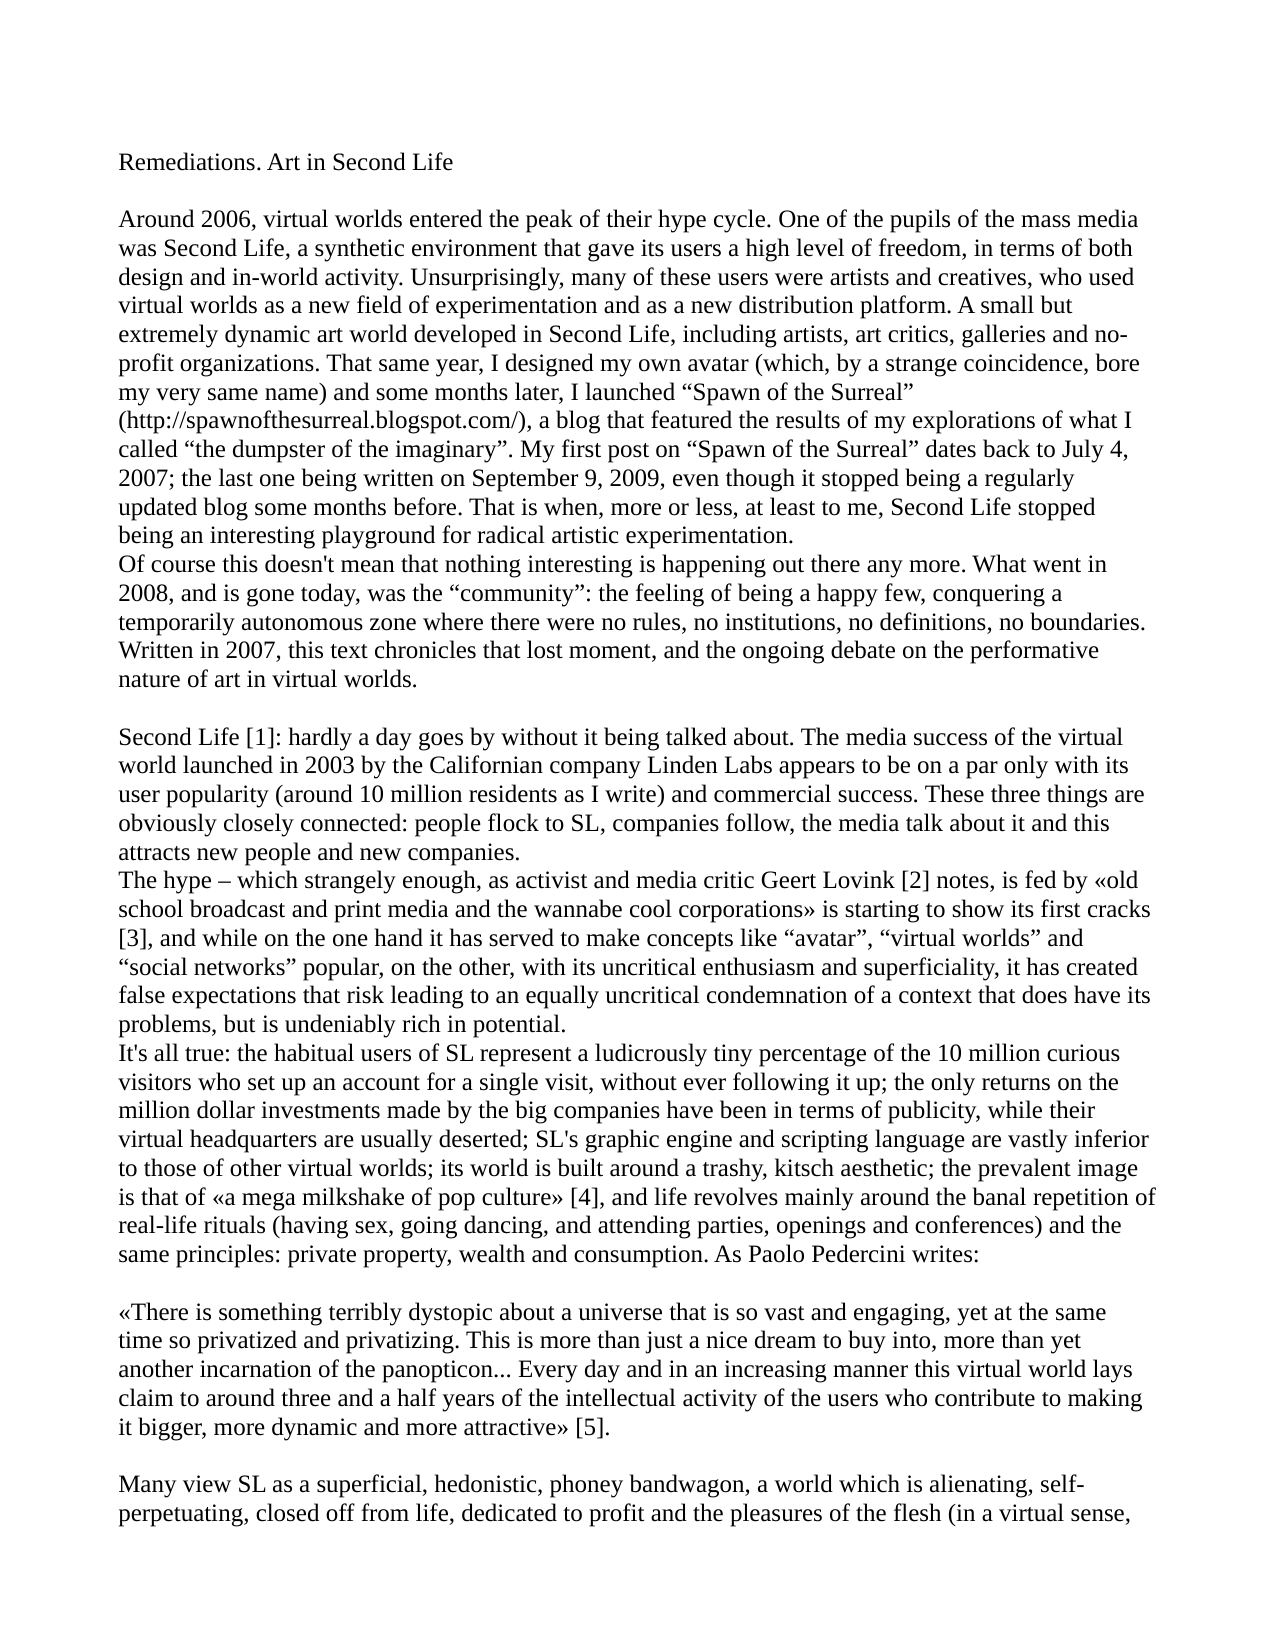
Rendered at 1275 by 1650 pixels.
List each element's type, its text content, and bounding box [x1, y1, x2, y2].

text Many view SL as a superficial, hedonistic, phoney bandwagon, a world which is alienating, self-perpetuating, closed off from life, dedicated to profit and the pleasures of the flesh (in a virtual sense, [118, 1469, 1157, 1527]
text The hype – which strangely enough, as activist and media critic Geert Lovink [2] notes, is fed by «old school broadcast and print media and the wannabe cool corporations» is starting to show its first cracks [3], and while on the one hand it has served to make concepts like “avatar”, “virtual worlds” and “social networks” popular, on the other, with its uncritical enthusiasm and superficiality, it has created false expectations that risk leading to an equally uncritical condemnation of a context that does have its problems, but is undeniably rich in potential. [118, 866, 1157, 1038]
text Second Life [1]: hardly a day goes by without it being talked about. The media success of the virtual world launched in 2003 by the Californian company Linden Labs appears to be on a par only with its user popularity (around 10 million residents as I write) and commercial success. These three things are obviously closely connected: people flock to SL, companies follow, the media talk about it and this attracts new people and new companies. [118, 722, 1157, 866]
text Around 2006, virtual worlds entered the peak of their hype cycle. One of the pupils of the mass media was Second Life, a synthetic environment that gave its users a high level of freedom, in terms of both design and in-world activity. Unsurprisingly, many of these users were artists and creatives, who used virtual worlds as a new field of experimentation and as a new distribution platform. A small but extremely dynamic art world developed in Second Life, including artists, art critics, galleries and no-profit organizations. That same year, I designed my own avatar (which, by a strange coincidence, bore my very same name) and some months later, I launched “Spawn of the Surreal” (http://spawnofthesurreal.blogspot.com/), a blog that featured the results of my explorations of what I called “the dumpster of the imaginary”. My first post on “Spawn of the Surreal” dates back to July 4, 2007; the last one being written on September 9, 2009, even though it stopped being a regularly updated blog some months before. That is when, more or less, at least to me, Second Life stopped being an interesting playground for radical artistic experimentation. [118, 204, 1157, 549]
text Remediations. Art in Second Life [118, 147, 1157, 176]
text Of course this doesn't mean that nothing interesting is happening out there any more. What went in 2008, and is gone today, was the “community”: the feeling of being a happy few, conquering a temporarily autonomous zone where there were no rules, no institutions, no definitions, no boundaries. Written in 2007, this text chronicles that lost moment, and the ongoing debate on the performative nature of art in virtual worlds. [118, 549, 1157, 693]
text It's all true: the habitual users of SL represent a ludicrously tiny percentage of the 10 million curious visitors who set up an account for a single visit, without ever following it up; the only returns on the million dollar investments made by the big companies have been in terms of publicity, while their virtual headquarters are usually deserted; SL's graphic engine and scripting language are vastly inferior to those of other virtual worlds; its world is built around a trashy, kitsch aesthetic; the prevalent image is that of «a mega milkshake of pop culture» [4], and life revolves mainly around the banal repetition of real-life rituals (having sex, going dancing, and attending parties, openings and conferences) and the same principles: private property, wealth and consumption. As Paolo Pedercini writes: [118, 1038, 1157, 1268]
text «There is something terribly dystopic about a universe that is so vast and engaging, yet at the same time so privatized and privatizing. This is more than just a nice dream to buy into, more than yet another incarnation of the panopticon... Every day and in an increasing manner this virtual world lays claim to around three and a half years of the intellectual activity of the users who contribute to making it bigger, more dynamic and more attractive» [5]. [118, 1297, 1157, 1441]
